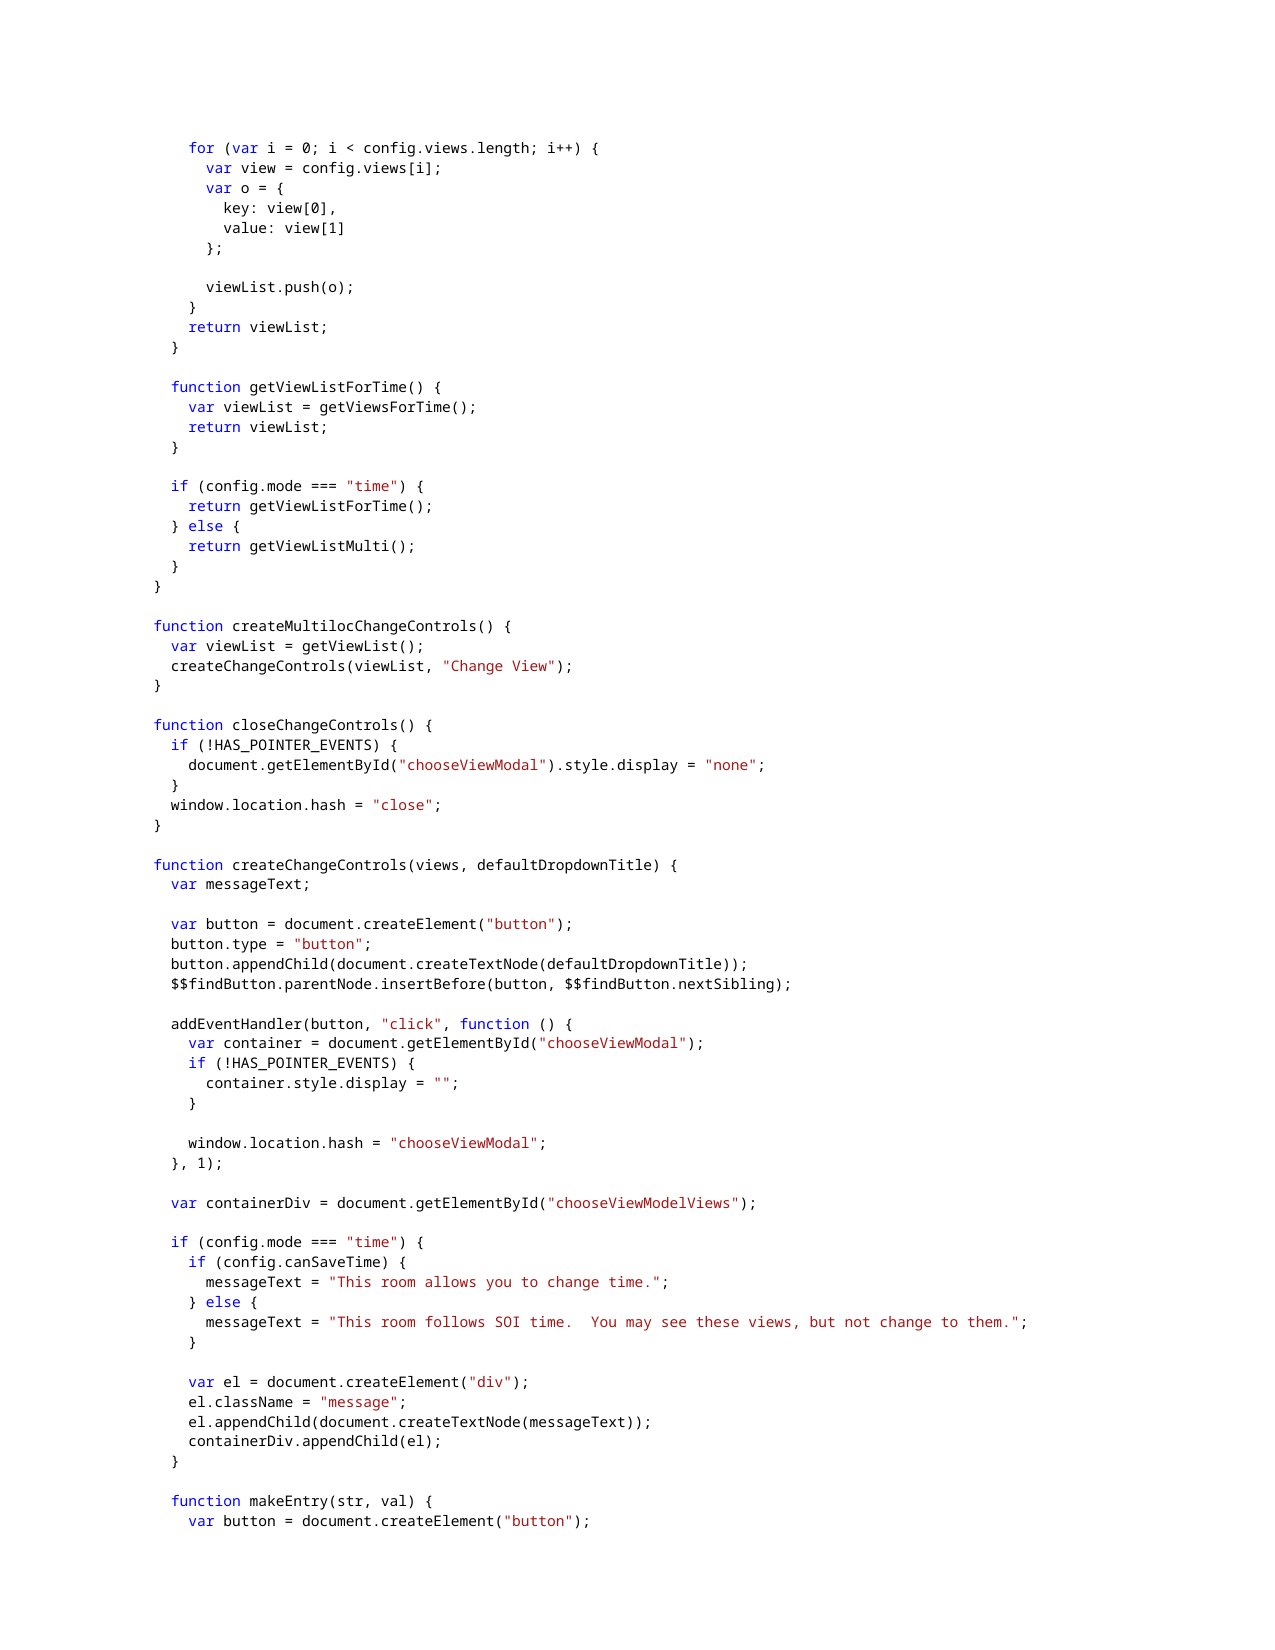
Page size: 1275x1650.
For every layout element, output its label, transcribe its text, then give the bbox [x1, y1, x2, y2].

text createChangeControls(viewList, "Change View"); [118, 655, 1157, 675]
text return viewList; [118, 417, 1157, 436]
text button.type = "button"; [118, 934, 1157, 954]
text value: view[1] [118, 218, 1157, 237]
text }, 1); [118, 1153, 1157, 1173]
text function makeEntry(str, val) { [118, 1491, 1157, 1511]
text document.getElementById("chooseViewModal").style.display = "none"; [118, 755, 1157, 775]
text var view = config.views[i]; [118, 158, 1157, 178]
text var button = document.createElement("button"); [118, 1511, 1157, 1531]
text window.location.hash = "close"; [118, 794, 1157, 814]
text el.className = "message"; [118, 1391, 1157, 1411]
text if (config.mode === "time") { [118, 476, 1157, 496]
text function getViewListForTime() { [118, 377, 1157, 397]
text } [118, 675, 1157, 695]
text button.appendChild(document.createTextNode(defaultDropdownTitle)); [118, 954, 1157, 974]
text function closeChangeControls() { [118, 715, 1157, 735]
text var viewList = getViewsForTime(); [118, 397, 1157, 417]
text key: view[0], [118, 198, 1157, 218]
text var button = document.createElement("button"); [118, 914, 1157, 934]
text } [118, 576, 1157, 596]
text function createChangeControls(views, defaultDropdownTitle) { [118, 854, 1157, 874]
text }; [118, 237, 1157, 257]
text return getViewListMulti(); [118, 536, 1157, 556]
text } else { [118, 516, 1157, 536]
text var messageText; [118, 874, 1157, 894]
text if (config.canSaveTime) { [118, 1252, 1157, 1272]
text window.location.hash = "chooseViewModal"; [118, 1133, 1157, 1153]
text el.appendChild(document.createTextNode(messageText)); [118, 1411, 1157, 1431]
text if (!HAS_POINTER_EVENTS) { [118, 735, 1157, 755]
text addEventHandler(button, "click", function () { [118, 1013, 1157, 1033]
text containerDiv.appendChild(el); [118, 1431, 1157, 1451]
text if (!HAS_POINTER_EVENTS) { [118, 1053, 1157, 1073]
text } [118, 337, 1157, 357]
text var o = { [118, 178, 1157, 198]
text } [118, 775, 1157, 794]
text function createMultilocChangeControls() { [118, 616, 1157, 635]
text container.style.display = ""; [118, 1073, 1157, 1093]
text for (var i = 0; i < config.views.length; i++) { [118, 138, 1157, 158]
text } [118, 297, 1157, 317]
text } [118, 1451, 1157, 1471]
text var containerDiv = document.getElementById("chooseViewModelViews"); [118, 1192, 1157, 1212]
text } [118, 1093, 1157, 1113]
text } [118, 1332, 1157, 1352]
text var viewList = getViewList(); [118, 635, 1157, 655]
text messageText = "This room follows SOI time. You may see these views, but not change to them."; [118, 1312, 1157, 1332]
text if (config.mode === "time") { [118, 1232, 1157, 1252]
text var container = document.getElementById("chooseViewModal"); [118, 1033, 1157, 1053]
text } [118, 814, 1157, 834]
text var el = document.createElement("div"); [118, 1372, 1157, 1391]
text messageText = "This room allows you to change time."; [118, 1272, 1157, 1292]
text } [118, 556, 1157, 576]
text viewList.push(o); [118, 277, 1157, 297]
text return viewList; [118, 317, 1157, 337]
text $$findButton.parentNode.insertBefore(button, $$findButton.nextSibling); [118, 974, 1157, 993]
text return getViewListForTime(); [118, 496, 1157, 516]
text } else { [118, 1292, 1157, 1312]
text } [118, 436, 1157, 456]
